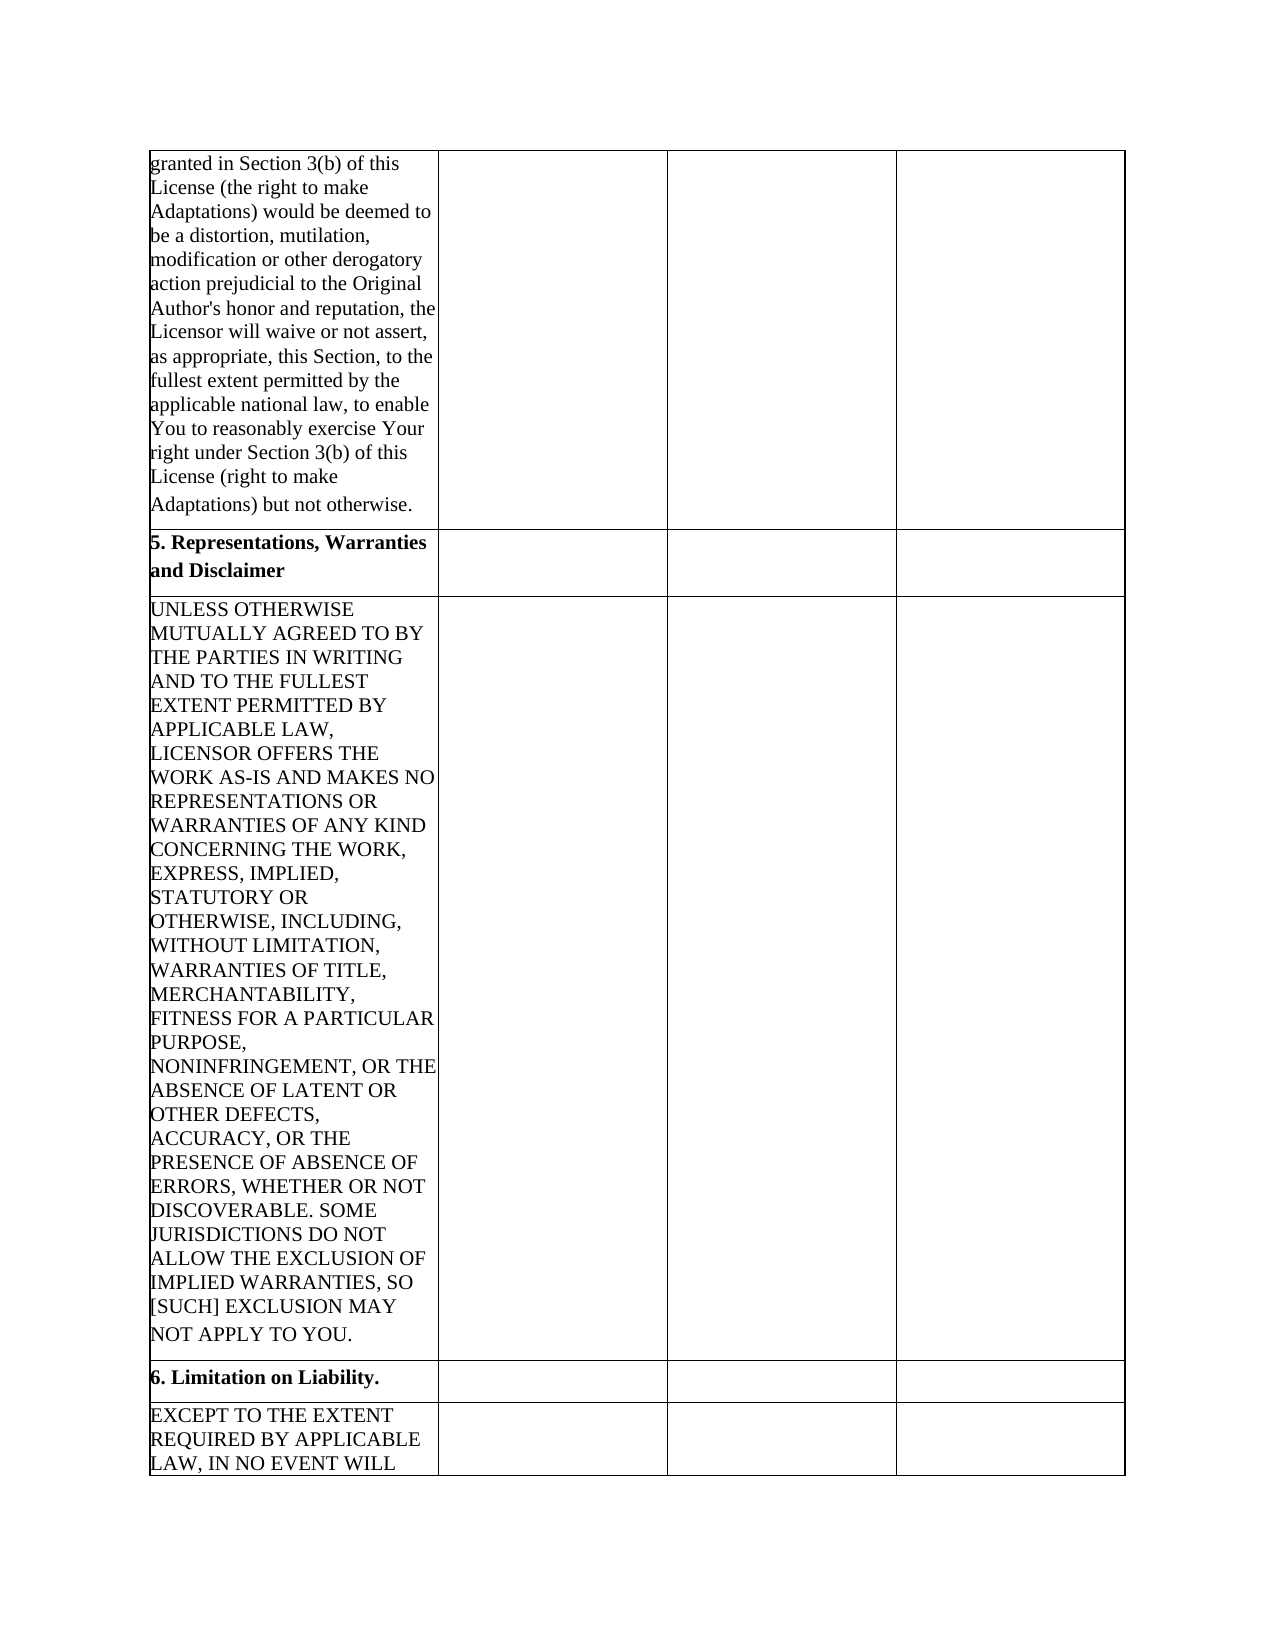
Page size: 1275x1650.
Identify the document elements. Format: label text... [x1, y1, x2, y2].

table_cell [439, 151, 667, 529]
table_cell [439, 1403, 667, 1475]
table_cell UNLESS OTHERWISE MUTUALLY AGREED TO BY THE PARTIES IN WRITING AND TO THE FULLEST EXTENT PERMITTED BY APPLICABLE LAW, LICENSOR OFFERS THE WORK AS-IS AND MAKES NO REPRESENTATIONS OR WARRANTIES OF ANY KIND CONCERNING THE WORK, EXPRESS, IMPLIED, STATUTORY OR OTHERWISE, INCLUDING, WITHOUT LIMITATION, WARRANTIES OF TITLE, MERCHANTABILITY, FITNESS FOR A PARTICULAR PURPOSE, NONINFRINGEMENT, OR THE ABSENCE OF LATENT OR OTHER DEFECTS, ACCURACY, OR THE PRESENCE OF ABSENCE OF ERRORS, WHETHER OR NOT DISCOVERABLE. SOME JURISDICTIONS DO NOT ALLOW THE EXCLUSION OF IMPLIED WARRANTIES, SO [SUCH] EXCLUSION MAY NOT APPLY TO YOU. [151, 597, 438, 1360]
table_cell [439, 1361, 667, 1402]
table_cell granted in Section 3(b) of this License (the right to make Adaptations) would be deemed to be a distortion, mutilation, modification or other derogatory action prejudicial to the Original Author's honor and reputation, the Licensor will waive or not assert, as appropriate, this Section, to the fullest extent permitted by the applicable national law, to enable You to reasonably exercise Your right under Section 3(b) of this License (right to make Adaptations) but not otherwise. [151, 151, 438, 529]
table_cell EXCEPT TO THE EXTENT REQUIRED BY APPLICABLE LAW, IN NO EVENT WILL [151, 1403, 438, 1475]
table_cell [668, 530, 896, 596]
table_cell [439, 597, 667, 1360]
table_cell [668, 1361, 896, 1402]
table_cell [897, 597, 1124, 1360]
table_cell [668, 1403, 896, 1475]
table_cell [897, 1403, 1124, 1475]
table_cell [668, 597, 896, 1360]
table_cell [897, 1361, 1124, 1402]
table_cell 6. Limitation on Liability. [151, 1361, 438, 1402]
table_cell [897, 151, 1124, 529]
table_cell [897, 530, 1124, 596]
table_cell 5. Representations, Warranties and Disclaimer [151, 530, 438, 596]
table_cell [439, 530, 667, 596]
table_cell [668, 151, 896, 529]
